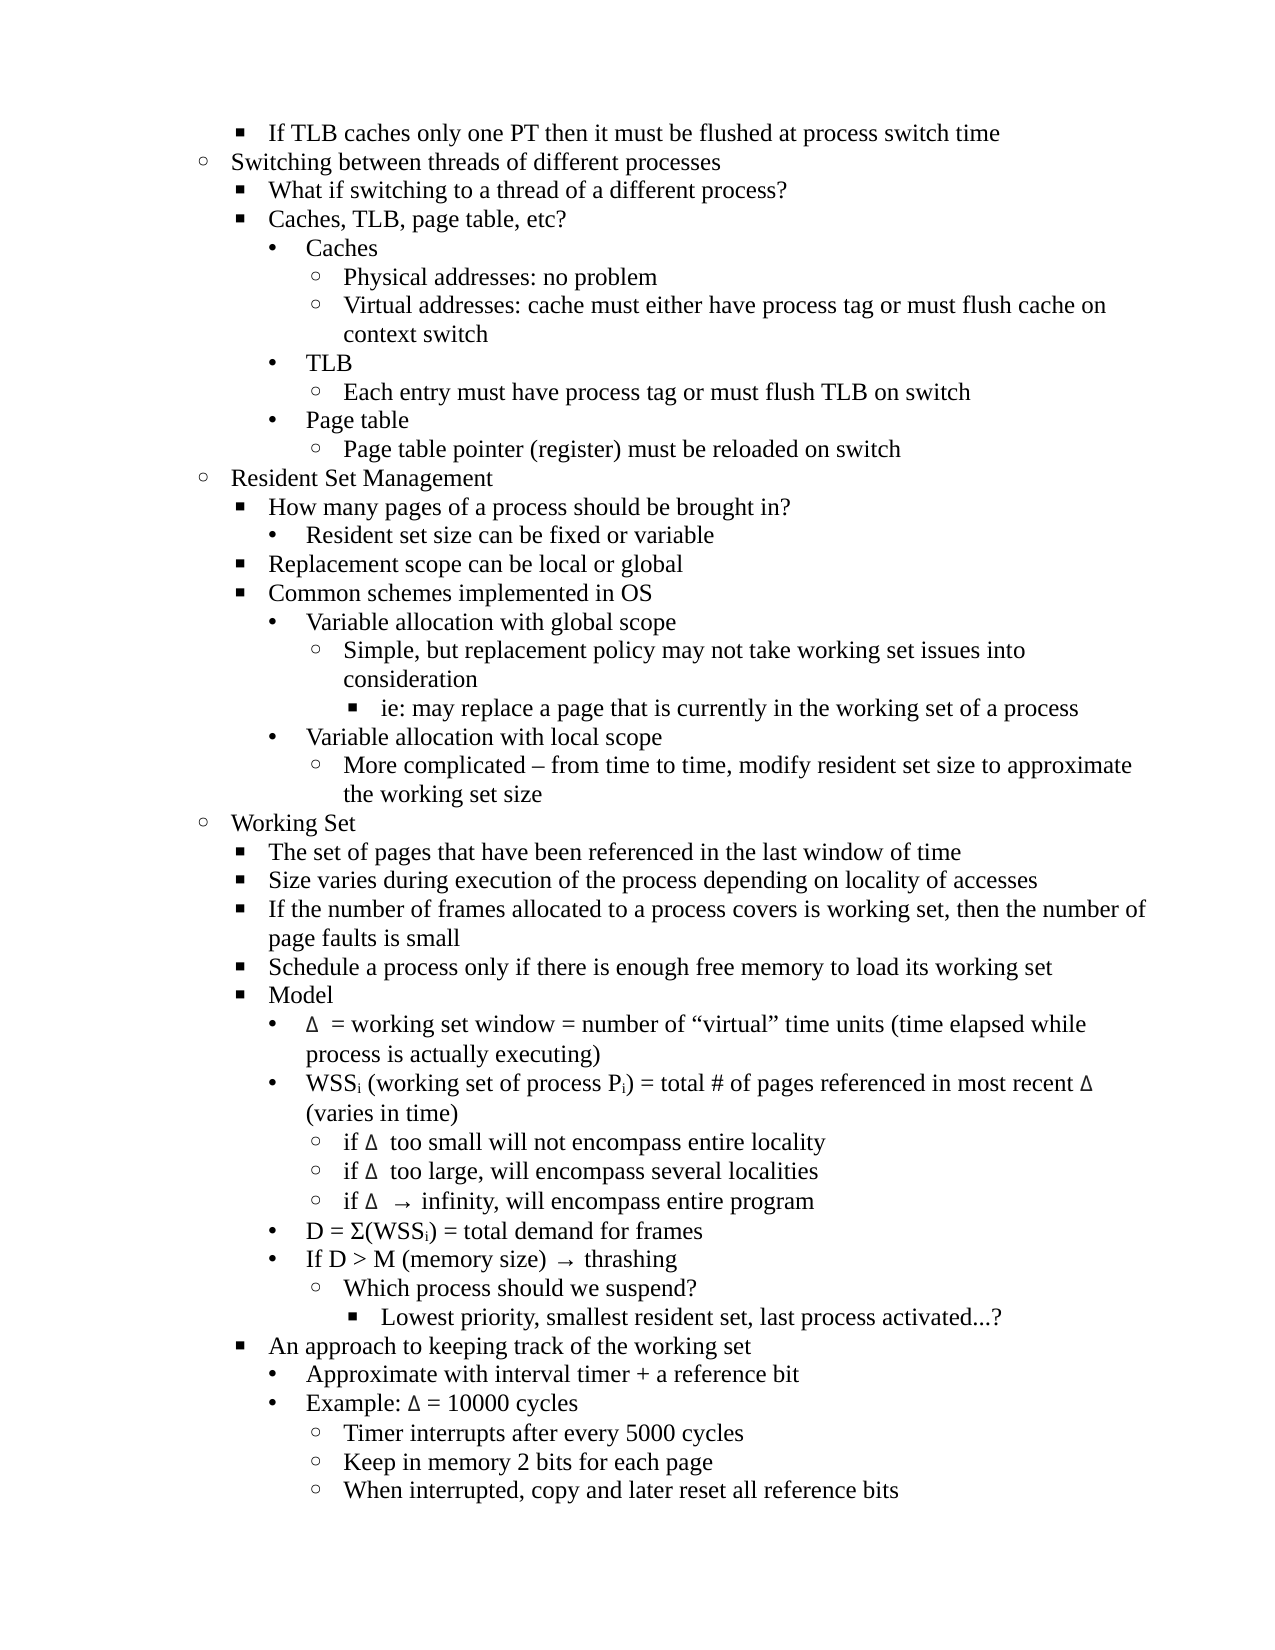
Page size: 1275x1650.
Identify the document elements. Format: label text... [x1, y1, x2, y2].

list if Δ too large, will encompass several localities [306, 1156, 1157, 1186]
list Switching between threads of different processes [193, 147, 1157, 176]
list Variable allocation with local scope [268, 722, 1157, 751]
list If D > M (memory size) → thrashing [268, 1244, 1157, 1273]
list Simple, but replacement policy may not take working set issues into consideration [306, 636, 1157, 693]
list Caches [268, 233, 1157, 262]
list D = Σ(WSSi) = total demand for frames [268, 1216, 1157, 1244]
list Resident set size can be fixed or variable [268, 521, 1157, 549]
list What if switching to a thread of a different process? [231, 176, 1157, 204]
list Size varies during execution of the process depending on locality of accesses [231, 866, 1157, 894]
list Example: Δ = 10000 cycles [268, 1388, 1157, 1418]
list Caches, TLB, page table, etc? [231, 204, 1157, 233]
list Each entry must have process tag or must flush TLB on switch [306, 377, 1157, 406]
list The set of pages that have been referenced in the last window of time [231, 837, 1157, 866]
list Which process should we suspend? [306, 1273, 1157, 1302]
list Replacement scope can be local or global [231, 549, 1157, 578]
list Model [231, 981, 1157, 1009]
list Δ = working set window = number of “virtual” time units (time elapsed while process is actually executing) [268, 1009, 1157, 1068]
list Lowest priority, smallest resident set, last process activated...? [343, 1302, 1157, 1331]
list Approximate with interval timer + a reference bit [268, 1359, 1157, 1388]
list If TLB caches only one PT then it must be flushed at process switch time [231, 118, 1157, 147]
list Working Set [193, 808, 1157, 837]
list WSSi (working set of process Pi) = total # of pages referenced in most recent Δ (varies in time) [268, 1068, 1157, 1126]
list Keep in memory 2 bits for each page [306, 1447, 1157, 1476]
list Common schemes implemented in OS [231, 578, 1157, 607]
list Virtual addresses: cache must either have process tag or must flush cache on context switch [306, 291, 1157, 348]
list When interrupted, copy and later reset all reference bits [306, 1476, 1157, 1504]
list How many pages of a process should be brought in? [231, 492, 1157, 521]
list Timer interrupts after every 5000 cycles [306, 1418, 1157, 1447]
list More complicated – from time to time, modify resident set size to approximate the working set size [306, 751, 1157, 808]
list TLB [268, 348, 1157, 377]
list Resident Set Management [193, 463, 1157, 492]
list if Δ → infinity, will encompass entire program [306, 1186, 1157, 1216]
list Page table [268, 406, 1157, 434]
list Physical addresses: no problem [306, 262, 1157, 291]
list Page table pointer (register) must be reloaded on switch [306, 434, 1157, 463]
list Schedule a process only if there is enough free memory to load its working set [231, 952, 1157, 981]
list ie: may replace a page that is currently in the working set of a process [343, 693, 1157, 722]
list If the number of frames allocated to a process covers is working set, then the number of page faults is small [231, 894, 1157, 952]
list Variable allocation with global scope [268, 607, 1157, 636]
list An approach to keeping track of the working set [231, 1331, 1157, 1359]
list if Δ too small will not encompass entire locality [306, 1126, 1157, 1156]
